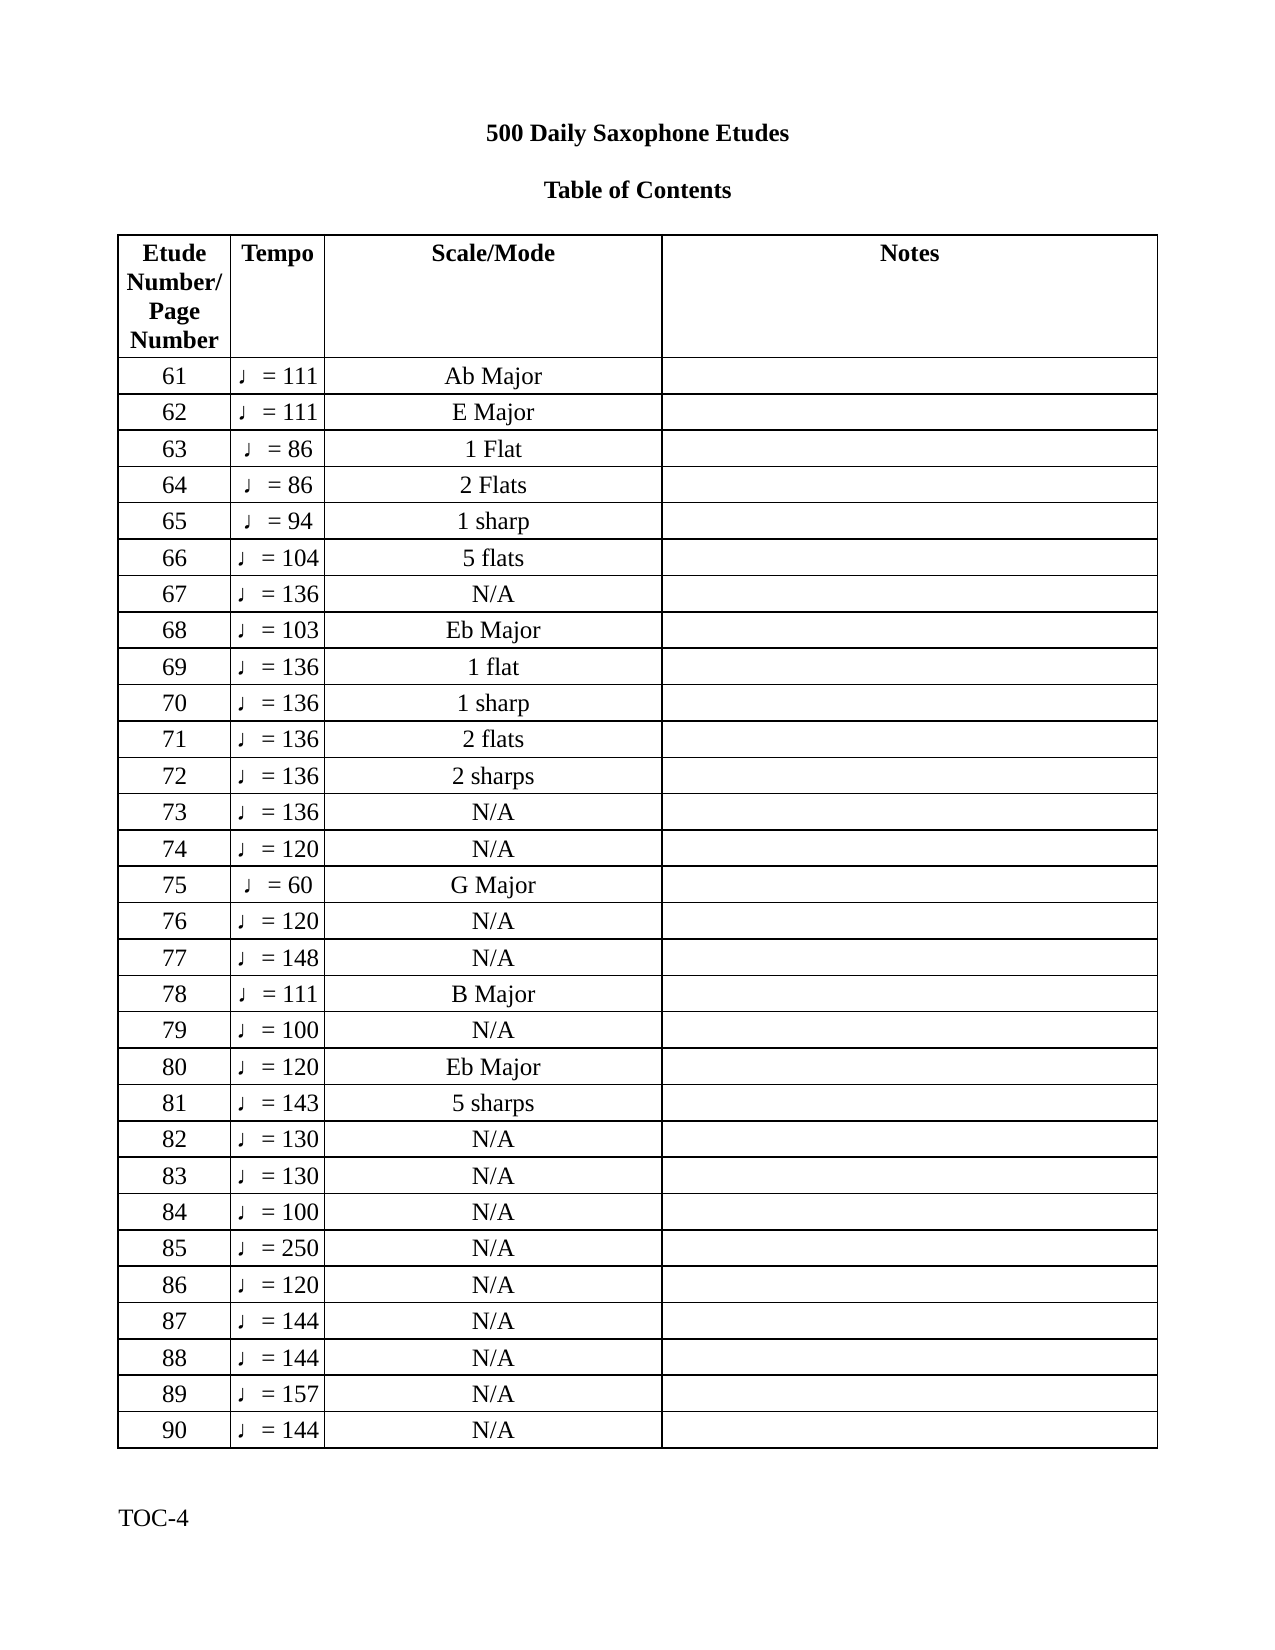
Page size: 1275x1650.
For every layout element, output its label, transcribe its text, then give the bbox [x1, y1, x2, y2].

table_cell [663, 1012, 1157, 1047]
table_cell N/A [325, 1231, 661, 1265]
table_cell 89 [119, 1376, 230, 1411]
table_cell [663, 649, 1157, 684]
table_cell 90 [119, 1412, 230, 1447]
table_cell [663, 903, 1157, 938]
table_cell ♩= 130 [231, 1122, 324, 1156]
table_cell [663, 613, 1157, 647]
table_cell 77 [119, 940, 230, 974]
table_cell N/A [325, 1412, 661, 1447]
table_cell 64 [119, 467, 230, 502]
table_cell [663, 1231, 1157, 1265]
table_cell ♩= 120 [231, 903, 324, 938]
table_cell 85 [119, 1231, 230, 1265]
table_cell N/A [325, 903, 661, 938]
table_cell 71 [119, 722, 230, 756]
table_cell ♩= 250 [231, 1231, 324, 1265]
table_cell 2 flats [325, 722, 661, 756]
table_cell 87 [119, 1303, 230, 1338]
table_cell [663, 467, 1157, 502]
table_cell 1 Flat [325, 431, 661, 466]
table_cell N/A [325, 1267, 661, 1302]
table_cell [663, 867, 1157, 902]
table_cell E Major [325, 395, 661, 429]
table_cell ♩= 136 [231, 649, 324, 684]
table_cell ♩= 136 [231, 794, 324, 829]
table_cell ♩= 120 [231, 1049, 324, 1083]
table_cell ♩= 94 [231, 503, 324, 538]
table_cell 69 [119, 649, 230, 684]
table_cell 65 [119, 503, 230, 538]
table_cell 5 flats [325, 540, 661, 574]
table_cell [663, 1303, 1157, 1338]
table_header Etude Number/ Page Number [119, 236, 230, 356]
table_cell N/A [325, 1340, 661, 1374]
table_cell 82 [119, 1122, 230, 1156]
table_header Scale/Mode [325, 236, 661, 356]
table_cell 63 [119, 431, 230, 466]
table_cell 74 [119, 831, 230, 865]
table_cell ♩= 136 [231, 685, 324, 720]
table_cell 72 [119, 758, 230, 793]
table_cell N/A [325, 1012, 661, 1047]
table_cell [663, 831, 1157, 865]
table_cell [663, 685, 1157, 720]
table_cell [663, 395, 1157, 429]
table_cell [663, 1194, 1157, 1229]
table_cell ♩= 111 [231, 976, 324, 1011]
table_cell 2 Flats [325, 467, 661, 502]
table_cell ♩= 60 [231, 867, 324, 902]
table_cell 2 sharps [325, 758, 661, 793]
table_cell [663, 794, 1157, 829]
table_cell ♩= 136 [231, 576, 324, 611]
table_cell ♩= 157 [231, 1376, 324, 1411]
table_cell ♩= 143 [231, 1085, 324, 1120]
table_cell 88 [119, 1340, 230, 1374]
table_header Tempo [231, 236, 324, 356]
table_cell [663, 1267, 1157, 1302]
table_cell 66 [119, 540, 230, 574]
table_cell 1 sharp [325, 685, 661, 720]
table_cell [663, 722, 1157, 756]
table_cell 78 [119, 976, 230, 1011]
table_cell ♩= 86 [231, 431, 324, 466]
table_cell 81 [119, 1085, 230, 1120]
table_cell 1 flat [325, 649, 661, 684]
table_cell N/A [325, 831, 661, 865]
table_cell 67 [119, 576, 230, 611]
table_cell [663, 1376, 1157, 1411]
table_cell N/A [325, 1303, 661, 1338]
table_cell N/A [325, 1194, 661, 1229]
table_cell [663, 1122, 1157, 1156]
table_cell ♩= 86 [231, 467, 324, 502]
table_cell 62 [119, 395, 230, 429]
table_cell [663, 1049, 1157, 1083]
table_cell [663, 431, 1157, 466]
table_cell ♩= 104 [231, 540, 324, 574]
table_cell N/A [325, 794, 661, 829]
table_cell [663, 1085, 1157, 1120]
table_cell 1 sharp [325, 503, 661, 538]
table_cell 5 sharps [325, 1085, 661, 1120]
table_cell Ab Major [325, 358, 661, 393]
table_cell 83 [119, 1158, 230, 1193]
table_cell Eb Major [325, 1049, 661, 1083]
table_cell 79 [119, 1012, 230, 1047]
table_cell [663, 576, 1157, 611]
table_cell 76 [119, 903, 230, 938]
table_cell ♩= 103 [231, 613, 324, 647]
table_cell ♩= 111 [231, 395, 324, 429]
table_cell 68 [119, 613, 230, 647]
table_cell N/A [325, 940, 661, 974]
table_cell 73 [119, 794, 230, 829]
table_cell G Major [325, 867, 661, 902]
table_cell [663, 540, 1157, 574]
table_cell [663, 758, 1157, 793]
table_cell ♩= 136 [231, 758, 324, 793]
table_cell Eb Major [325, 613, 661, 647]
table_cell ♩= 144 [231, 1303, 324, 1338]
table_cell [663, 1412, 1157, 1447]
table_cell 86 [119, 1267, 230, 1302]
table_cell 84 [119, 1194, 230, 1229]
table_cell [663, 358, 1157, 393]
table_cell [663, 1340, 1157, 1374]
table_cell ♩= 120 [231, 1267, 324, 1302]
table_cell 61 [119, 358, 230, 393]
table_cell ♩= 111 [231, 358, 324, 393]
table_cell ♩= 144 [231, 1340, 324, 1374]
table_cell N/A [325, 1122, 661, 1156]
table_cell N/A [325, 1158, 661, 1193]
table_header Notes [663, 236, 1157, 356]
table_cell [663, 940, 1157, 974]
table_cell N/A [325, 1376, 661, 1411]
table_cell ♩= 120 [231, 831, 324, 865]
table_cell 80 [119, 1049, 230, 1083]
table_cell ♩= 136 [231, 722, 324, 756]
table_cell ♩= 130 [231, 1158, 324, 1193]
table_cell N/A [325, 576, 661, 611]
table_cell ♩= 148 [231, 940, 324, 974]
table_cell ♩= 100 [231, 1012, 324, 1047]
table_cell [663, 1158, 1157, 1193]
table_cell [663, 976, 1157, 1011]
table_cell [663, 503, 1157, 538]
table_cell ♩= 100 [231, 1194, 324, 1229]
table_cell ♩= 144 [231, 1412, 324, 1447]
table_cell B Major [325, 976, 661, 1011]
table_cell 75 [119, 867, 230, 902]
table_cell 70 [119, 685, 230, 720]
